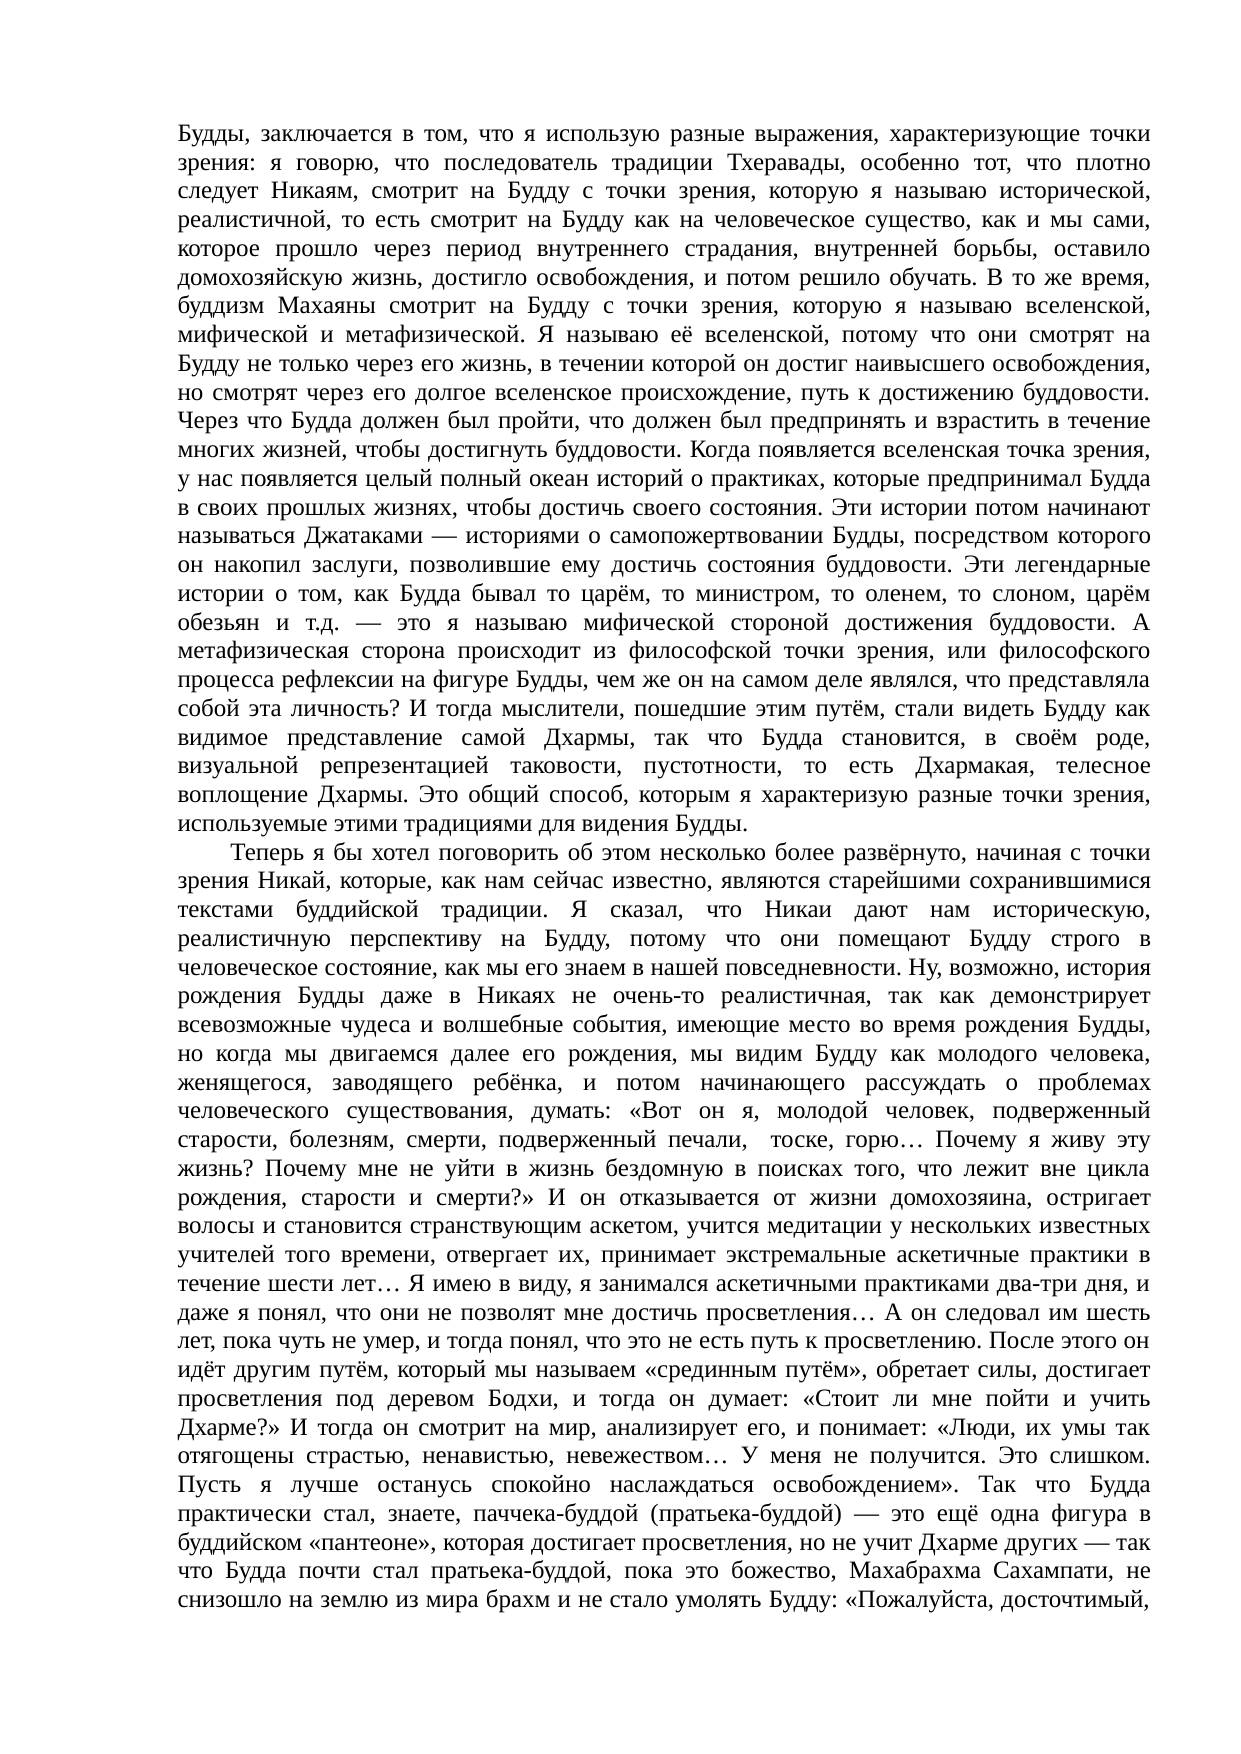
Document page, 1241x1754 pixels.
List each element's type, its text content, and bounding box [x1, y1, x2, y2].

text Теперь я бы хотел поговорить об этом несколько более развёрнуто, начиная с точки зрения Никай, которые, как нам сейчас известно, являются старейшими сохранившимися текстами буддийской традиции. Я сказал, что Никаи дают нам историческую, реалистичную перспективу на Будду, потому что они помещают Будду строго в человеческое состояние, как мы его знаем в нашей повседневности. Ну, возможно, история рождения Будды даже в Никаях не очень-то реалистичная, так как демонстрирует всевозможные чудеса и волшебные события, имеющие место во время рождения Будды, но когда мы двигаемся далее его рождения, мы видим Будду как молодого человека, женящегося, заводящего ребёнка, и потом начинающего рассуждать о проблемах человеческого существования, думать: «Вот он я, молодой человек, подверженный старости, болезням, смерти, подверженный печали, тоске, горю… Почему я живу эту жизнь? Почему мне не уйти в жизнь бездомную в поисках того, что лежит вне цикла рождения, старости и смерти?» И он отказывается от жизни домохозяина, остригает волосы и становится странствующим аскетом, учится медитации у нескольких известных учителей того времени, отвергает их, принимает экстремальные аскетичные практики в течение шести лет… Я имею в виду, я занимался аскетичными практиками два-три дня, и даже я понял, что они не позволят мне достичь просветления… А он следовал им шесть лет, пока чуть не умер, и тогда понял, что это не есть путь к просветлению. После этого он идёт другим путём, который мы называем «срединным путём», обретает силы, достигает просветления под деревом Бодхи, и тогда он думает: «Стоит ли мне пойти и учить Дхарме?» И тогда он смотрит на мир, анализирует его, и понимает: «Люди, их умы так отягощены страстью, ненавистью, невежеством… У меня не получится. Это слишком. Пусть я лучше останусь спокойно наслаждаться освобождением». Так что Будда практически стал, знаете, паччека-буддой (пратьека-буддой) — это ещё одна фигура в буддийском «пантеоне», которая достигает просветления, но не учит Дхарме других — так что Будда почти стал пратьека-буддой, пока это божество, Махабрахма Сахампати, не снизошло на землю из мира брахм и не стало умолять Будду: «Пожалуйста, досточтимый, [177, 837, 1152, 1613]
text Будды, заключается в том, что я использую разные выражения, характеризующие точки зрения: я говорю, что последователь традиции Тхеравады, особенно тот, что плотно следует Никаям, смотрит на Будду с точки зрения, которую я называю исторической, реалистичной, то есть смотрит на Будду как на человеческое существо, как и мы сами, которое прошло через период внутреннего страдания, внутренней борьбы, оставило домохозяйскую жизнь, достигло освобождения, и потом решило обучать. В то же время, буддизм Махаяны смотрит на Будду с точки зрения, которую я называю вселенской, мифической и метафизической. Я называю её вселенской, потому что они смотрят на Будду не только через его жизнь, в течении которой он достиг наивысшего освобождения, но смотрят через его долгое вселенское происхождение, путь к достижению буддовости. Через что Будда должен был пройти, что должен был предпринять и взрастить в течение многих жизней, чтобы достигнуть буддовости. Когда появляется вселенская точка зрения, у нас появляется целый полный океан историй о практиках, которые предпринимал Будда в своих прошлых жизнях, чтобы достичь своего состояния. Эти истории потом начинают называться Джатаками — историями о самопожертвовании Будды, посредством которого он накопил заслуги, позволившие ему достичь состояния буддовости. Эти легендарные истории о том, как Будда бывал то царём, то министром, то оленем, то слоном, царём обезьян и т.д. — это я называю мифической стороной достижения буддовости. А метафизическая сторона происходит из философской точки зрения, или философского процесса рефлексии на фигуре Будды, чем же он на самом деле являлся, что представляла собой эта личность? И тогда мыслители, пошедшие этим путём, стали видеть Будду как видимое представление самой Дхармы, так что Будда становится, в своём роде, визуальной репрезентацией таковости, пустотности, то есть Дхармакая, телесное воплощение Дхармы. Это общий способ, которым я характеризую разные точки зрения, используемые этими традициями для видения Будды. [177, 118, 1152, 837]
